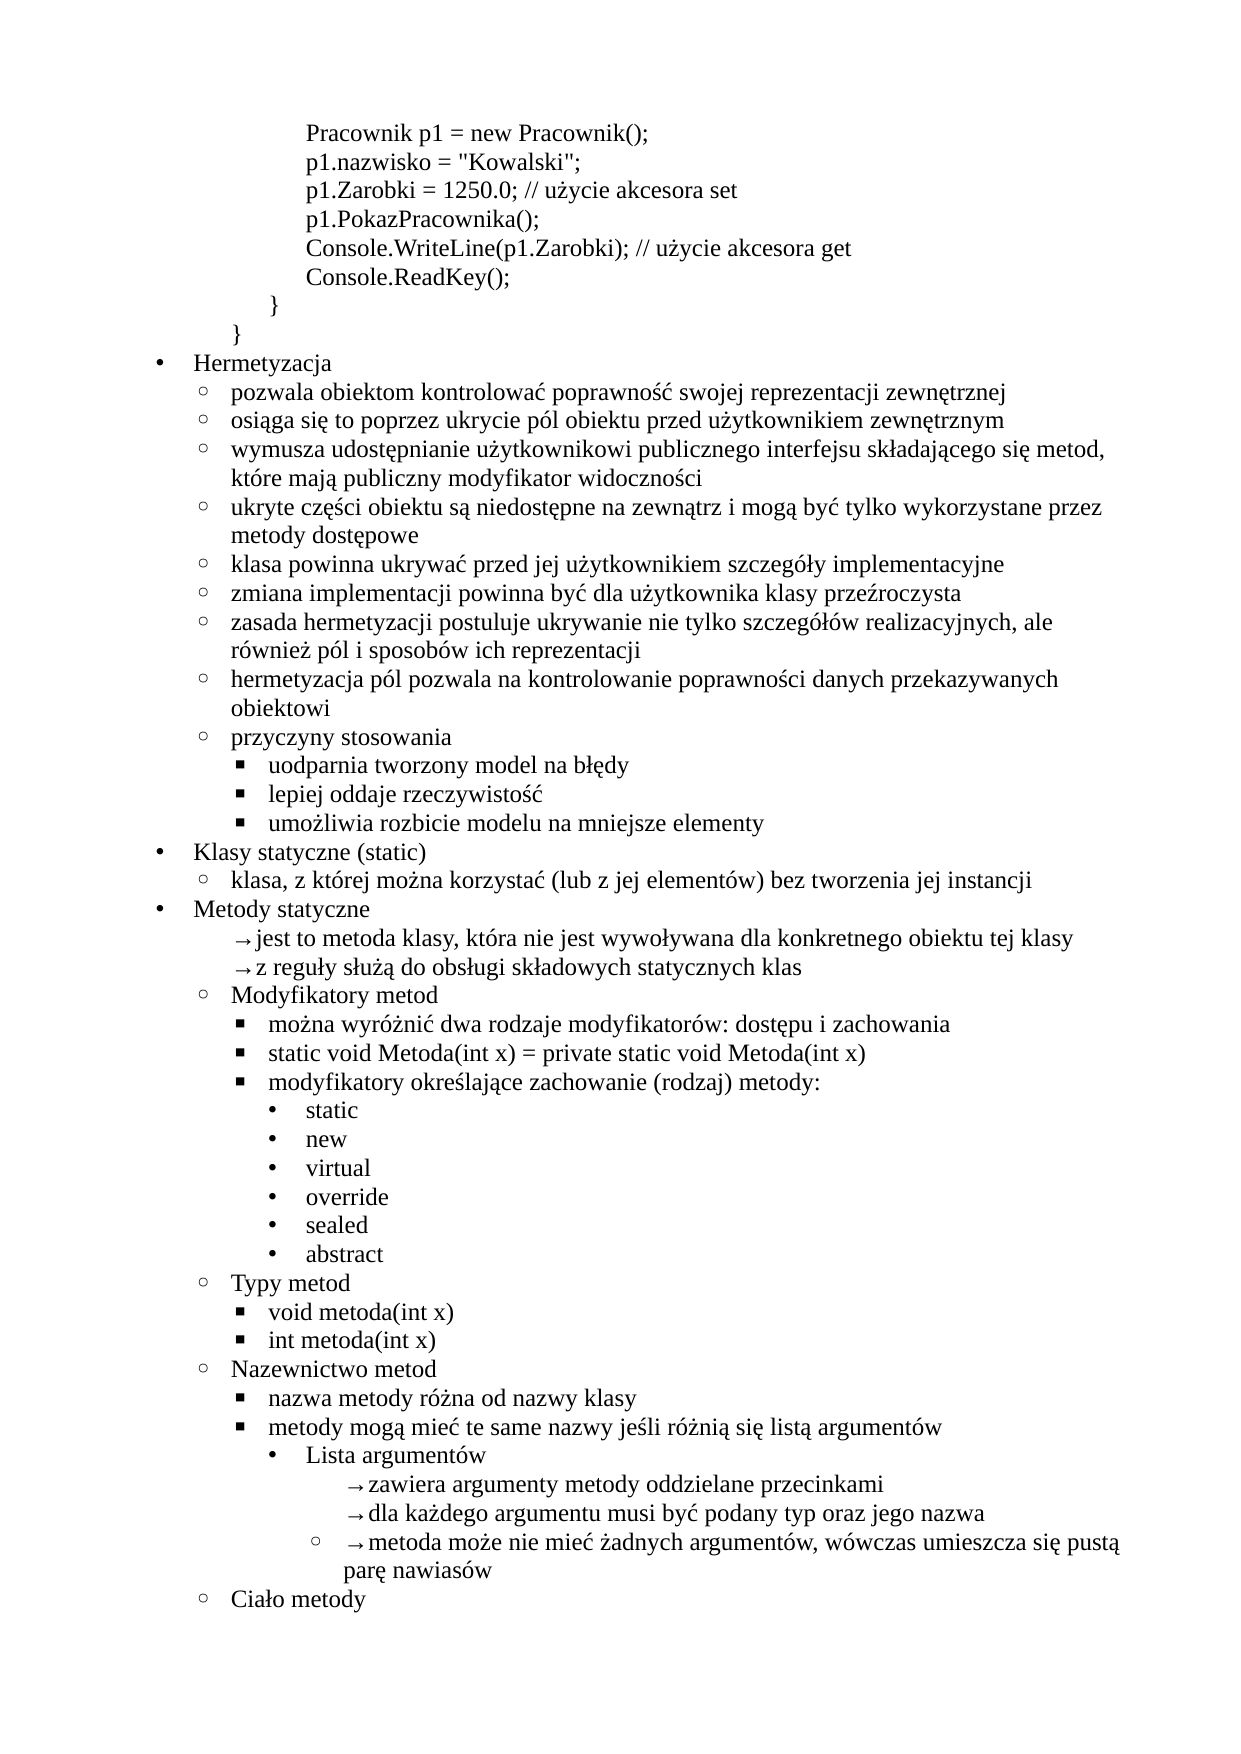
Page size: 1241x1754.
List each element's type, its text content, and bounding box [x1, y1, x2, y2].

list p1.nazwisko = "Kowalski"; [268, 147, 1122, 176]
list new [268, 1124, 1122, 1153]
list static [268, 1096, 1122, 1124]
list override [268, 1182, 1122, 1211]
list →metoda może nie mieć żadnych argumentów, wówczas umieszcza się pustą parę nawiasów [306, 1527, 1122, 1584]
list Console.WriteLine(p1.Zarobki); // użycie akcesora get [268, 233, 1122, 262]
list lepiej oddaje rzeczywistość [231, 779, 1122, 808]
list Modyfikatory metod [193, 981, 1122, 1009]
list Ciało metody [193, 1584, 1122, 1613]
list virtual [268, 1153, 1122, 1182]
list Pracownik p1 = new Pracownik(); [268, 118, 1122, 147]
list abstract [268, 1239, 1122, 1268]
list →dla każdego argumentu musi być podany typ oraz jego nazwa [306, 1498, 1122, 1527]
list Metody statyczne [156, 894, 1122, 923]
list pozwala obiektom kontrolować poprawność swojej reprezentacji zewnętrznej [193, 377, 1122, 406]
list ukryte części obiektu są niedostępne na zewnątrz i mogą być tylko wykorzystane przez metody dostępowe [193, 492, 1122, 549]
list uodparnia tworzony model na błędy [231, 751, 1122, 779]
list zasada hermetyzacji postuluje ukrywanie nie tylko szczegółów realizacyjnych, ale również pól i sposobów ich reprezentacji [193, 607, 1122, 664]
list przyczyny stosowania [193, 722, 1122, 751]
list nazwa metody różna od nazwy klasy [231, 1383, 1122, 1412]
list Klasy statyczne (static) [156, 837, 1122, 866]
list Lista argumentów [268, 1441, 1122, 1469]
list sealed [268, 1211, 1122, 1239]
list →z reguły służą do obsługi składowych statycznych klas [193, 952, 1122, 981]
list modyfikatory określające zachowanie (rodzaj) metody: [231, 1067, 1122, 1096]
list →zawiera argumenty metody oddzielane przecinkami [306, 1469, 1122, 1498]
list hermetyzacja pól pozwala na kontrolowanie poprawności danych przekazywanych obiektowi [193, 664, 1122, 722]
list można wyróżnić dwa rodzaje modyfikatorów: dostępu i zachowania [231, 1009, 1122, 1038]
list Nazewnictwo metod [193, 1354, 1122, 1383]
list zmiana implementacji powinna być dla użytkownika klasy przeźroczysta [193, 578, 1122, 607]
list void metoda(int x) [231, 1297, 1122, 1326]
list umożliwia rozbicie modelu na mniejsze elementy [231, 808, 1122, 837]
list klasa, z której można korzystać (lub z jej elementów) bez tworzenia jej instancji [193, 866, 1122, 894]
list int metoda(int x) [231, 1326, 1122, 1354]
list metody mogą mieć te same nazwy jeśli różnią się listą argumentów [231, 1412, 1122, 1441]
list p1.Zarobki = 1250.0; // użycie akcesora set [268, 176, 1122, 204]
list Console.ReadKey(); [268, 262, 1122, 291]
list } [193, 319, 1122, 348]
list Hermetyzacja [156, 348, 1122, 377]
list p1.PokazPracownika(); [268, 204, 1122, 233]
list klasa powinna ukrywać przed jej użytkownikiem szczegóły implementacyjne [193, 549, 1122, 578]
list →jest to metoda klasy, która nie jest wywoływana dla konkretnego obiektu tej klasy [193, 923, 1122, 952]
list static void Metoda(int x) = private static void Metoda(int x) [231, 1038, 1122, 1067]
list Typy metod [193, 1268, 1122, 1297]
list wymusza udostępnianie użytkownikowi publicznego interfejsu składającego się metod, które mają publiczny modyfikator widoczności [193, 434, 1122, 492]
list osiąga się to poprzez ukrycie pól obiektu przed użytkownikiem zewnętrznym [193, 406, 1122, 434]
list } [231, 291, 1122, 319]
